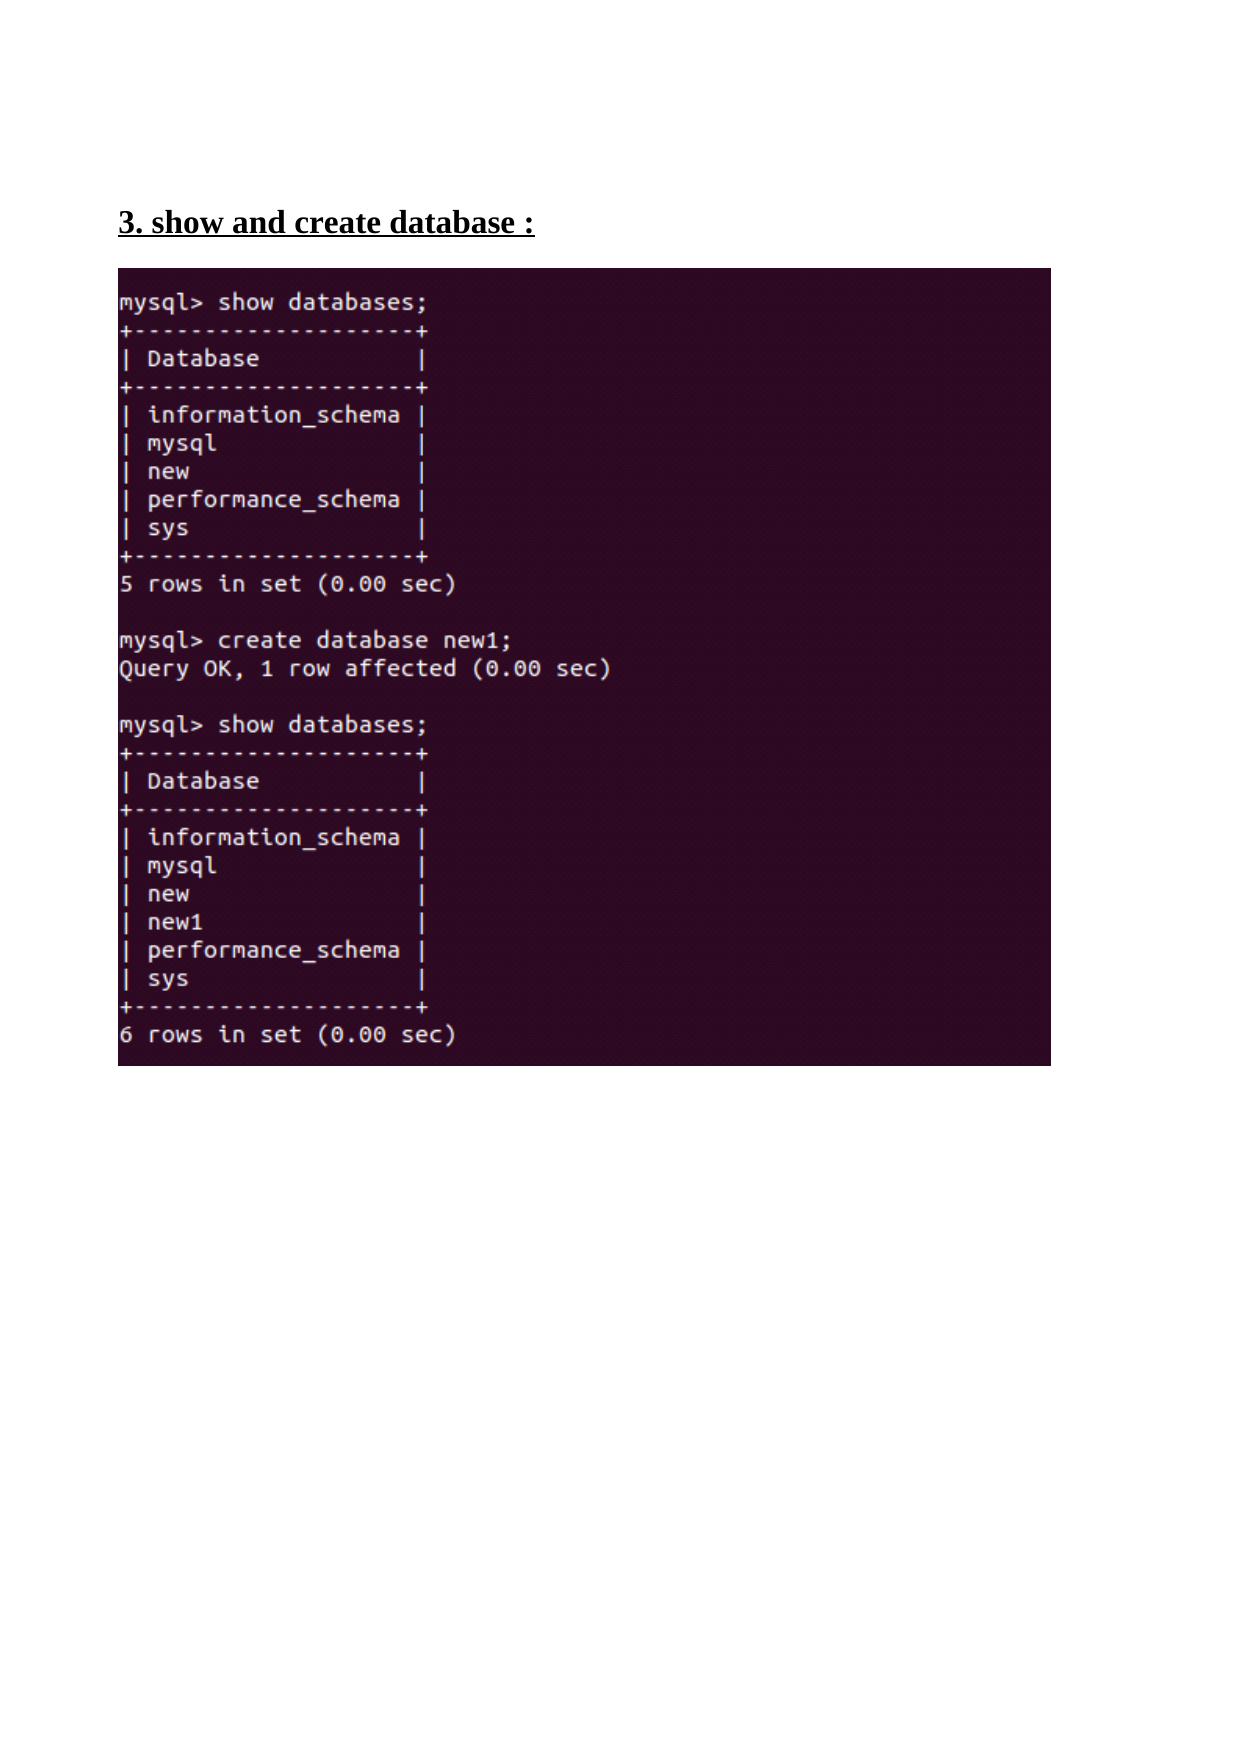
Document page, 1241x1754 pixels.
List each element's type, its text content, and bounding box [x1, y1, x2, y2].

text 3. show and create database : [118, 202, 1122, 241]
